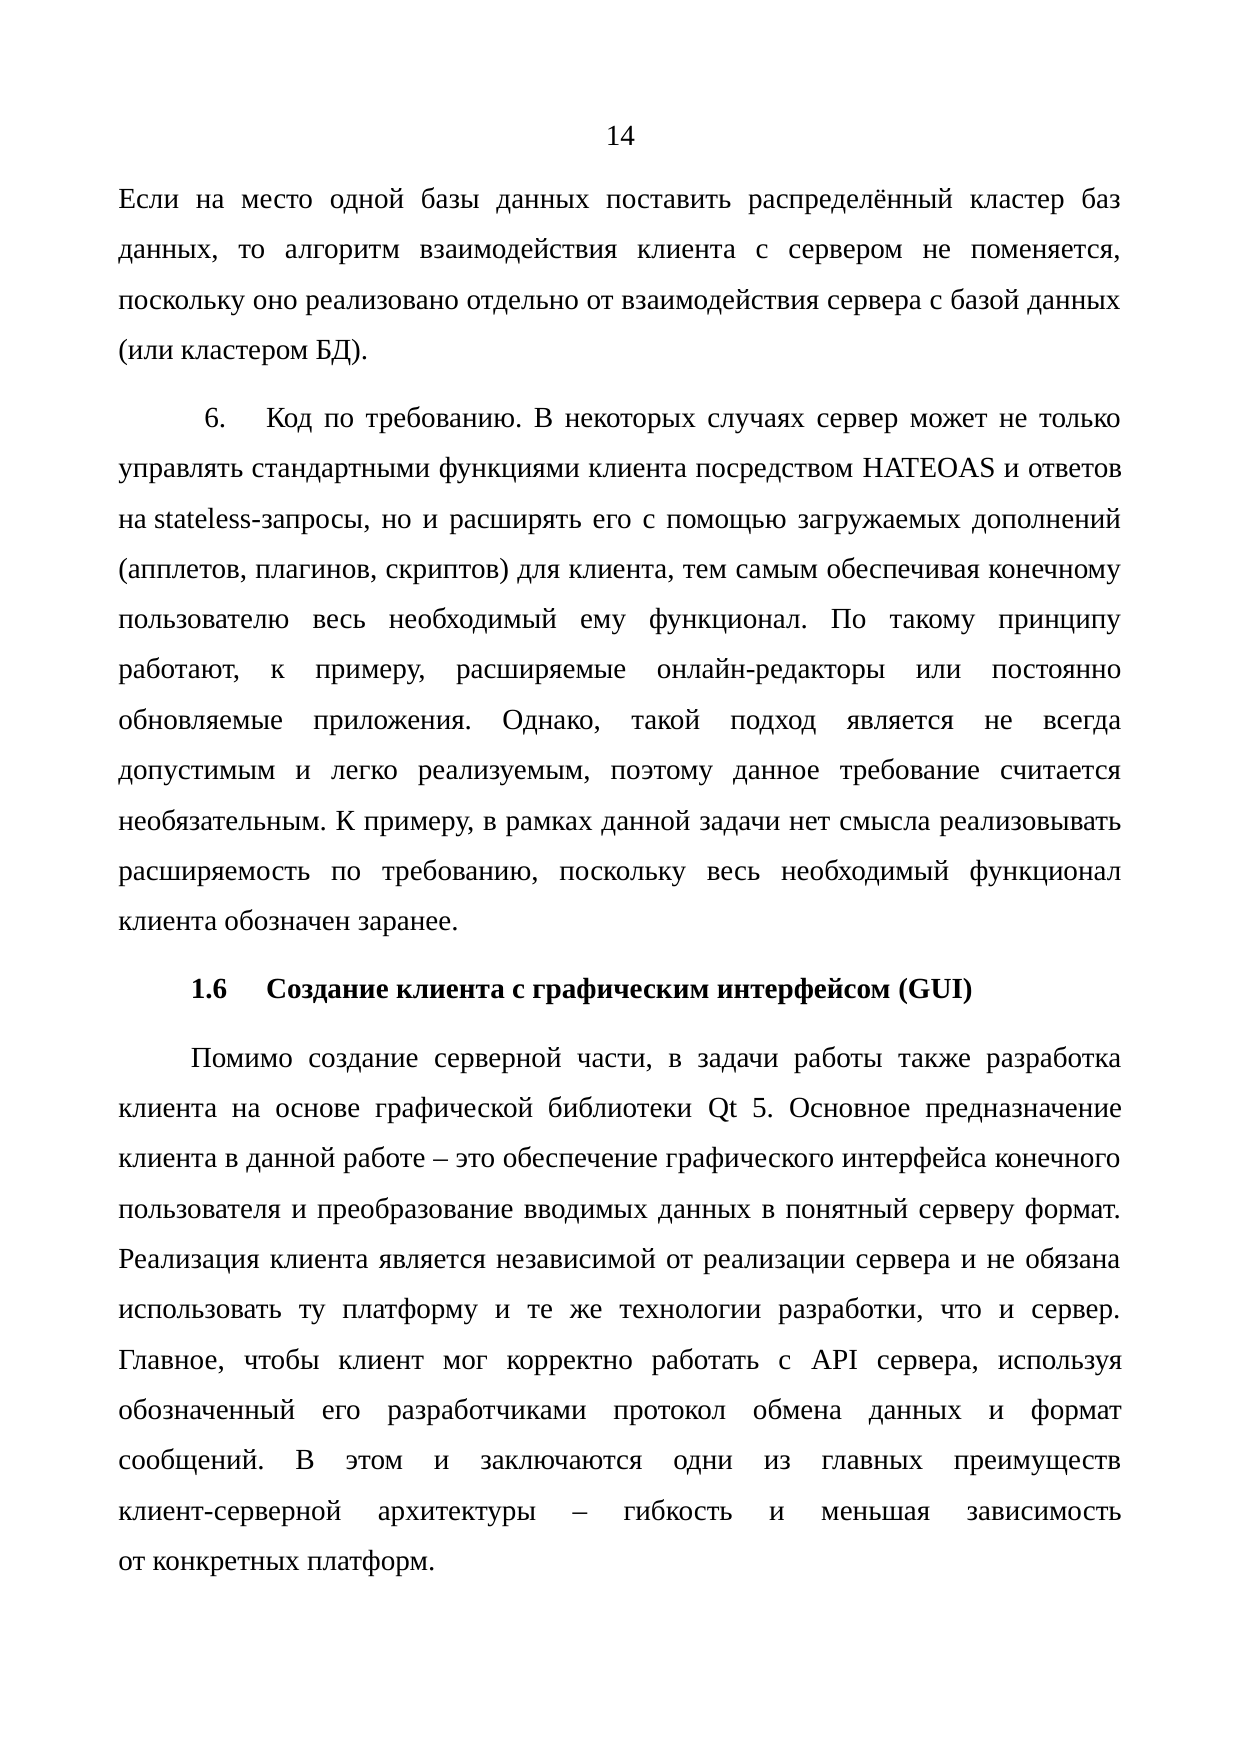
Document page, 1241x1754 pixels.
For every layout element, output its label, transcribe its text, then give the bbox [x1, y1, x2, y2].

subtitle Создание клиента с графическим интерфейсом (GUI) [118, 971, 1122, 1005]
text Помимо создание серверной части, в задачи работы также разработка клиента на основе графической библиотеки Qt 5. Основное предназначение клиента в данной работе – это обеспечение графического интерфейса конечного пользователя и преобразование вводимых данных в понятный серверу формат. Реализация клиента является независимой от реализации сервера и не обязана использовать ту платформу и те же технологии разработки, что и сервер. Главное, чтобы клиент мог корректно работать с API сервера, используя обозначенный его разработчиками протокол обмена данных и формат сообщений. В этом и заключаются одни из главных преимуществ клиент‑серверной архитектуры – гибкость и меньшая зависимость от конкретных платформ. [118, 1040, 1122, 1577]
text Если на место одной базы данных поставить распределённый кластер баз данных, то алгоритм взаимодействия клиента с сервером не поменяется, поскольку оно реализовано отдельно от взаимодействия сервера с базой данных (или кластером БД). [118, 181, 1122, 366]
list Код по требованию. В некоторых случаях сервер может не только управлять стандартными функциями клиента посредством HATEOAS и ответов на stateless-запросы, но и расширять его с помощью загружаемых дополнений (апплетов, плагинов, скриптов) для клиента, тем самым обеспечивая конечному пользователю весь необходимый ему функционал. По такому принципу работают, к примеру, расширяемые онлайн-редакторы или постоянно обновляемые приложения. Однако, такой подход является не всегда допустимым и легко реализуемым, поэтому данное требование считается необязательным. К примеру, в рамках данной задачи нет смысла реализовывать расширяемость по требованию, поскольку весь необходимый функционал клиента обозначен заранее. [118, 400, 1122, 937]
